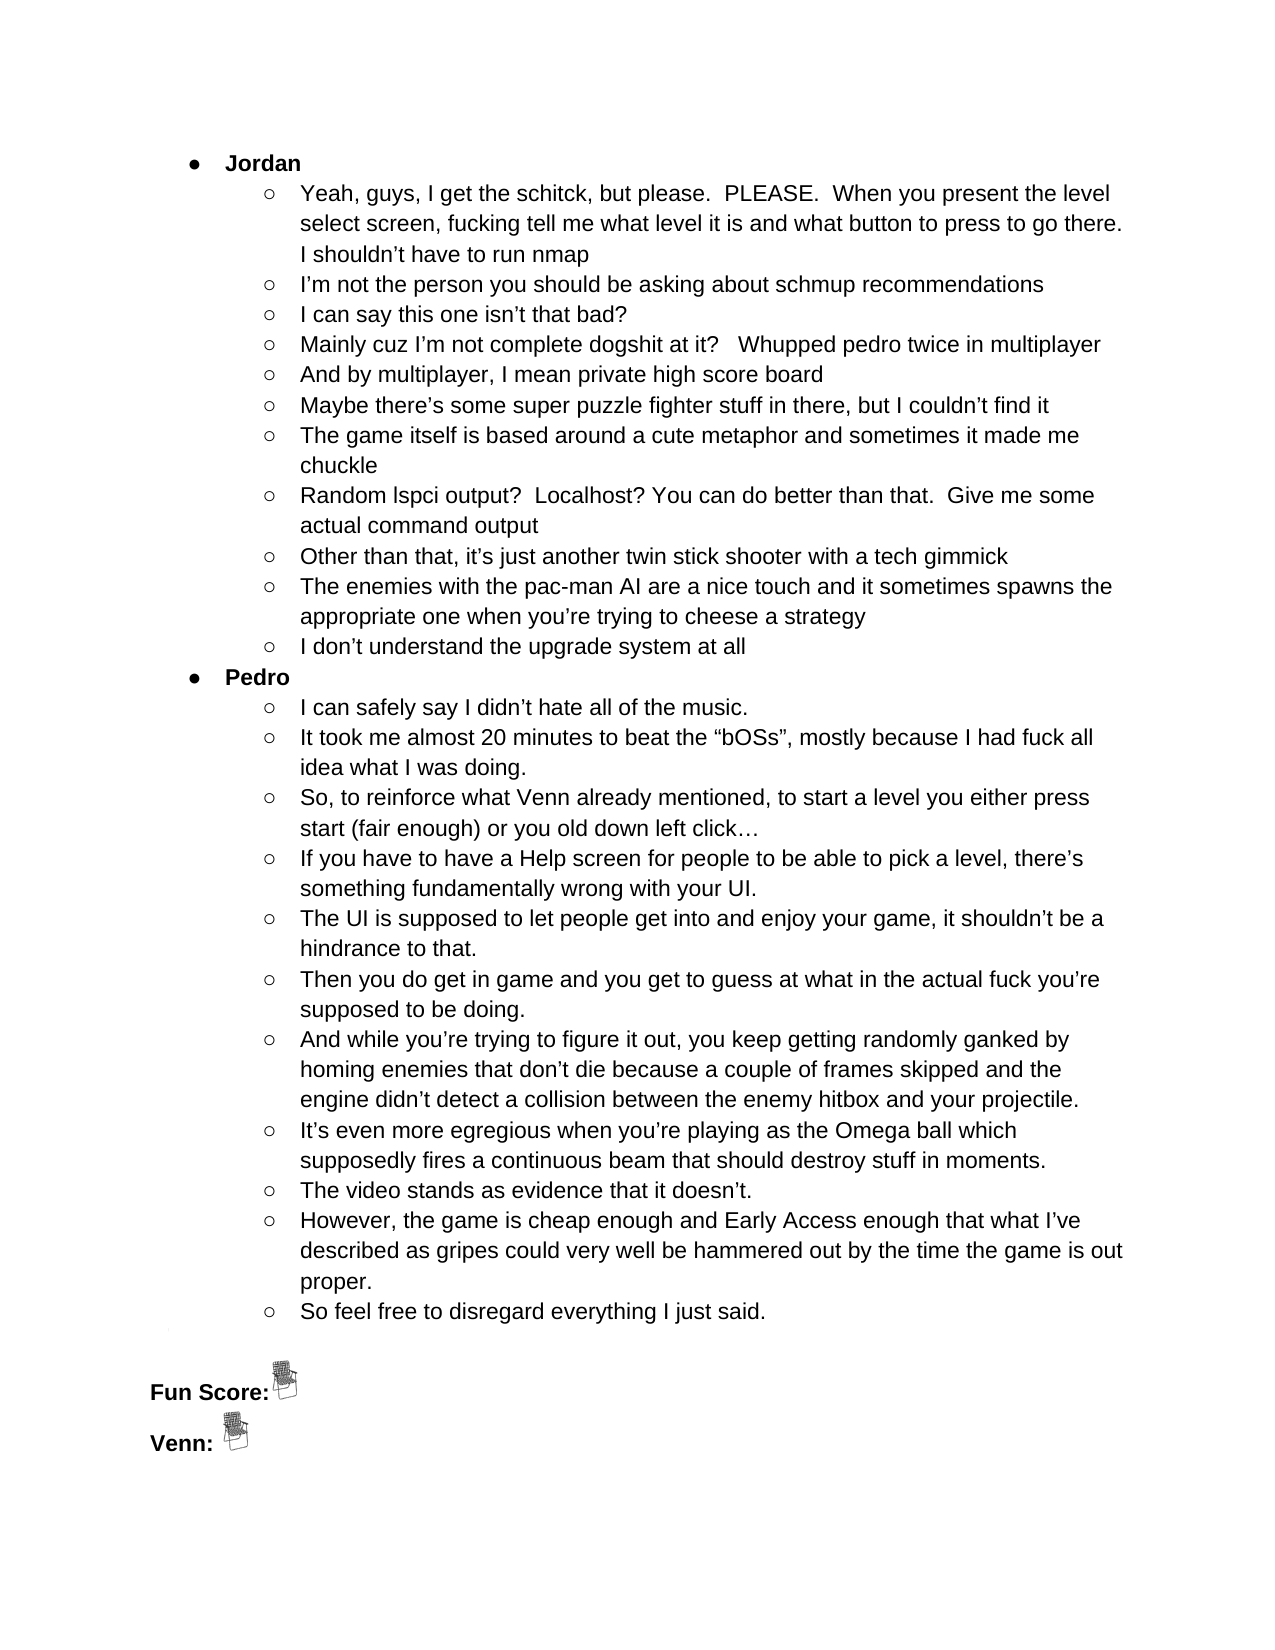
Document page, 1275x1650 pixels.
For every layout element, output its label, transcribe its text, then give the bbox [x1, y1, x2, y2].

list It took me almost 20 minutes to beat the “bOSs”, mostly because I had fuck all idea what I was doing. [262, 724, 1125, 781]
list The video stands as evidence that it doesn’t. [262, 1177, 1125, 1203]
list I’m not the person you should be asking about schmup recommendations [262, 271, 1125, 297]
list However, the game is cheap enough and Early Access enough that what I’ve described as gripes could very well be hammered out by the time the game is out proper. [262, 1207, 1125, 1294]
list It’s even more egregious when you’re playing as the Omega ball which supposedly fires a continuous beam that should destroy stuff in moments. [262, 1117, 1125, 1173]
list I can say this one isn’t that bad? [262, 301, 1125, 327]
list So, to reinforce what Venn already mentioned, to start a level you either press start (fair enough) or you old down left click… [262, 784, 1125, 841]
list Yeah, guys, I get the schitck, but please. PLEASE. When you present the level select screen, fucking tell me what level it is and what button to press to go there. I shouldn’t have to run nmap [262, 180, 1125, 267]
picture [269, 1358, 301, 1401]
list I don’t understand the upgrade system at all [262, 633, 1125, 660]
text Venn: [150, 1409, 1125, 1456]
list Pedro [187, 663, 1125, 690]
text Fun Score: [150, 1358, 1125, 1405]
list Mainly cuz I’m not complete dogshit at it? Whupped pedro twice in multiplayer [262, 331, 1125, 358]
list The UI is supposed to let people get into and enjoy your game, it shouldn’t be a hindrance to that. [262, 905, 1125, 962]
list I can safely say I didn’t hate all of the music. [262, 694, 1125, 720]
list Maybe there’s some super puzzle fighter stuff in there, but I couldn’t find it [262, 392, 1125, 418]
list Other than that, it’s just another twin stick shooter with a tech gimmick [262, 543, 1125, 569]
list If you have to have a Help screen for people to be able to pick a level, there’s something fundamentally wrong with your UI. [262, 845, 1125, 901]
list Then you do get in game and you get to guess at what in the actual fuck you’re supposed to be doing. [262, 966, 1125, 1022]
list And while you’re trying to figure it out, you keep getting randomly ganked by homing enemies that don’t die because a couple of frames skipped and the engine didn’t detect a collision between the enemy hitbox and your projectile. [262, 1026, 1125, 1113]
picture [220, 1409, 252, 1452]
list Random lspci output? Localhost? You can do better than that. Give me some actual command output [262, 482, 1125, 539]
list And by multiplayer, I mean private high score board [262, 361, 1125, 388]
list The enemies with the pac-man AI are a nice touch and it sometimes spawns the appropriate one when you’re trying to cheese a strategy [262, 573, 1125, 629]
list Jordan [187, 150, 1125, 176]
list So feel free to disregard everything I just said. [262, 1298, 1125, 1324]
list The game itself is based around a cute metaphor and sometimes it made me chuckle [262, 422, 1125, 478]
